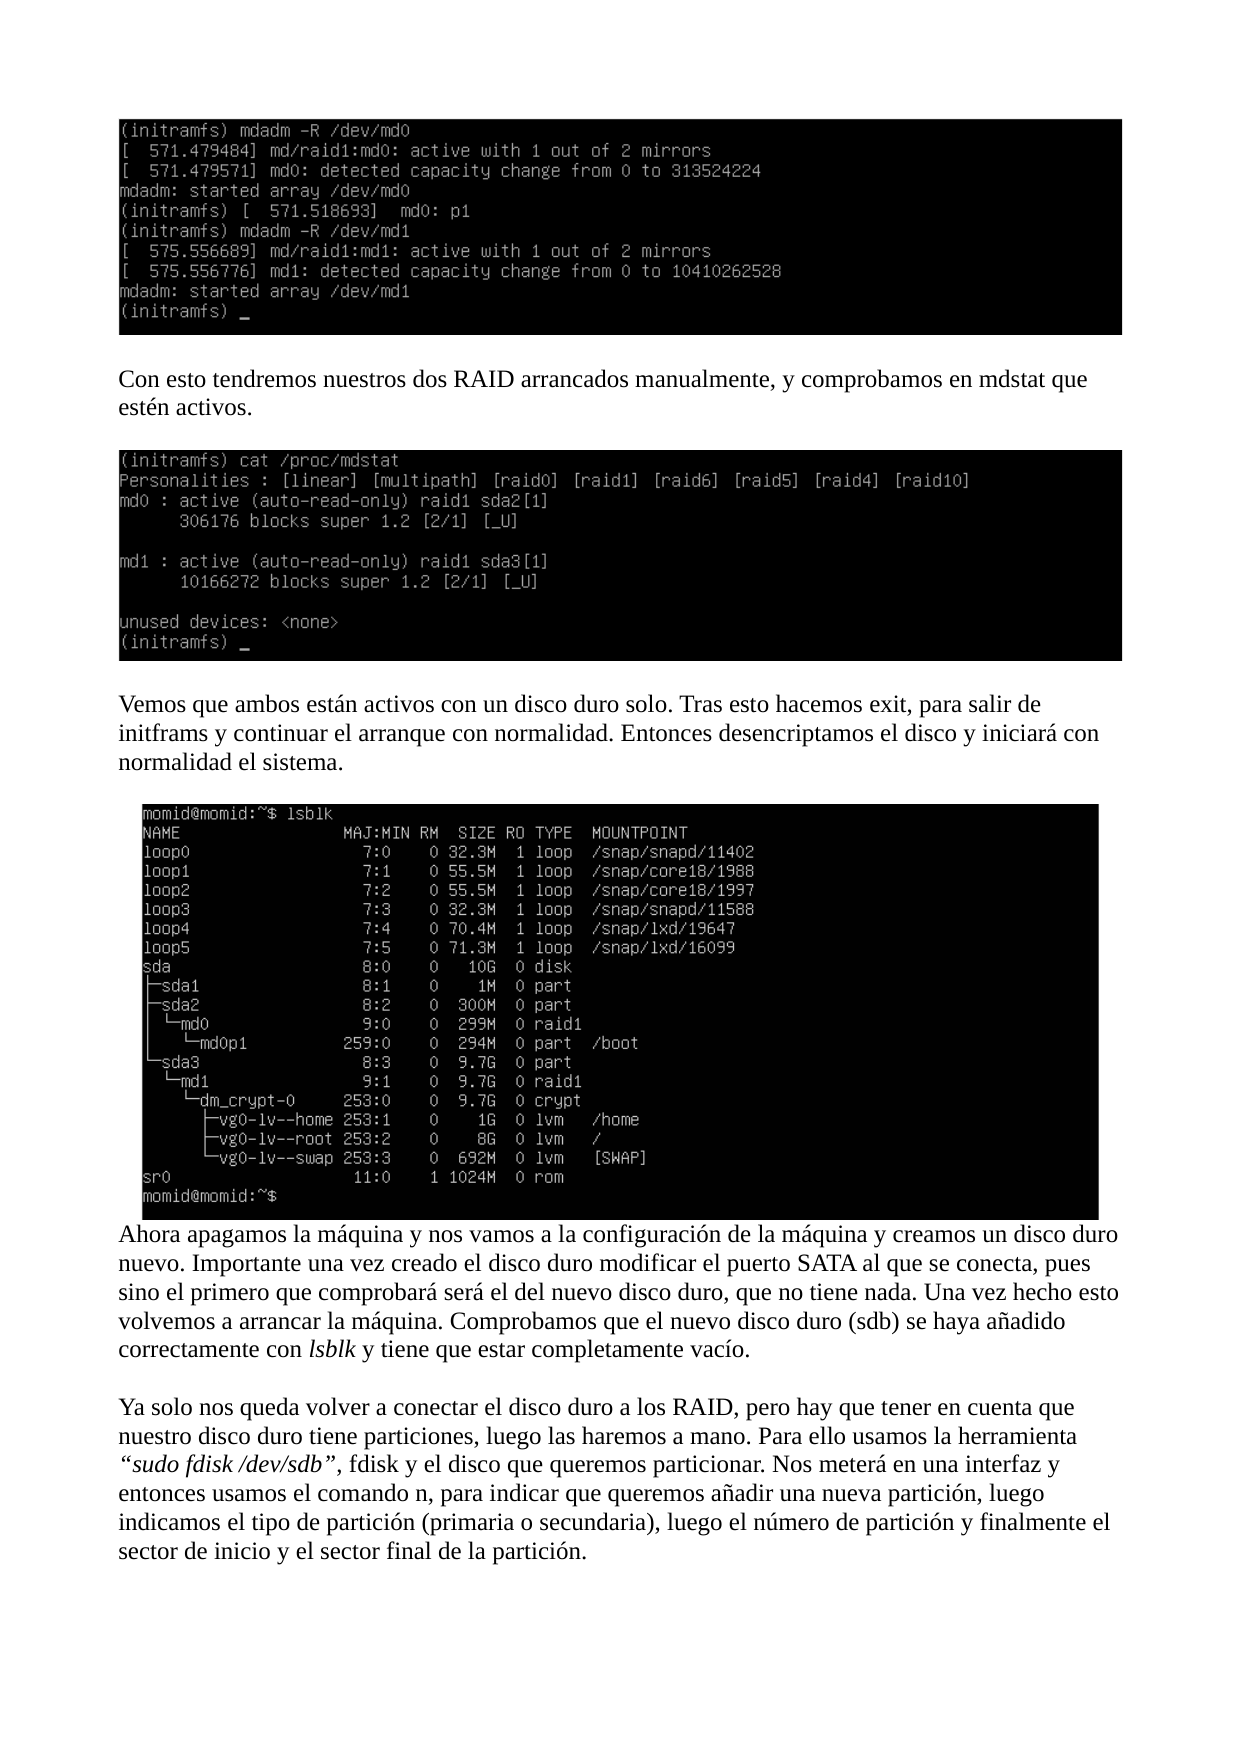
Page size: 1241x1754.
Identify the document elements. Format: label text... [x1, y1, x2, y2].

text Vemos que ambos están activos con un disco duro solo. Tras esto hacemos exit, para salir de initframs y continuar el arranque con normalidad. Entonces desencriptamos el disco y iniciará con normalidad el sistema. [118, 689, 1122, 775]
text Ya solo nos queda volver a conectar el disco duro a los RAID, pero hay que tener en cuenta que nuestro disco duro tiene particiones, luego las haremos a mano. Para ello usamos la herramienta “sudo fdisk /dev/sdb”, fdisk y el disco que queremos particionar. Nos meterá en una interfaz y entonces usamos el comando n, para indicar que queremos añadir una nueva partición, luego indicamos el tipo de partición (primaria o secundaria), luego el número de partición y finalmente el sector de inicio y el sector final de la partición. [118, 1392, 1122, 1564]
picture [140, 804, 1100, 1220]
picture [118, 118, 1123, 335]
text Con esto tendremos nuestros dos RAID arrancados manualmente, y comprobamos en mdstat que estén activos. [118, 364, 1122, 421]
picture [118, 450, 1123, 661]
text Ahora apagamos la máquina y nos vamos a la configuración de la máquina y creamos un disco duro nuevo. Importante una vez creado el disco duro modificar el puerto SATA al que se conecta, pues sino el primero que comprobará será el del nuevo disco duro, que no tiene nada. Una vez hecho esto volvemos a arrancar la máquina. Comprobamos que el nuevo disco duro (sdb) se haya añadido correctamente con lsblk y tiene que estar completamente vacío. [118, 1057, 1122, 1363]
